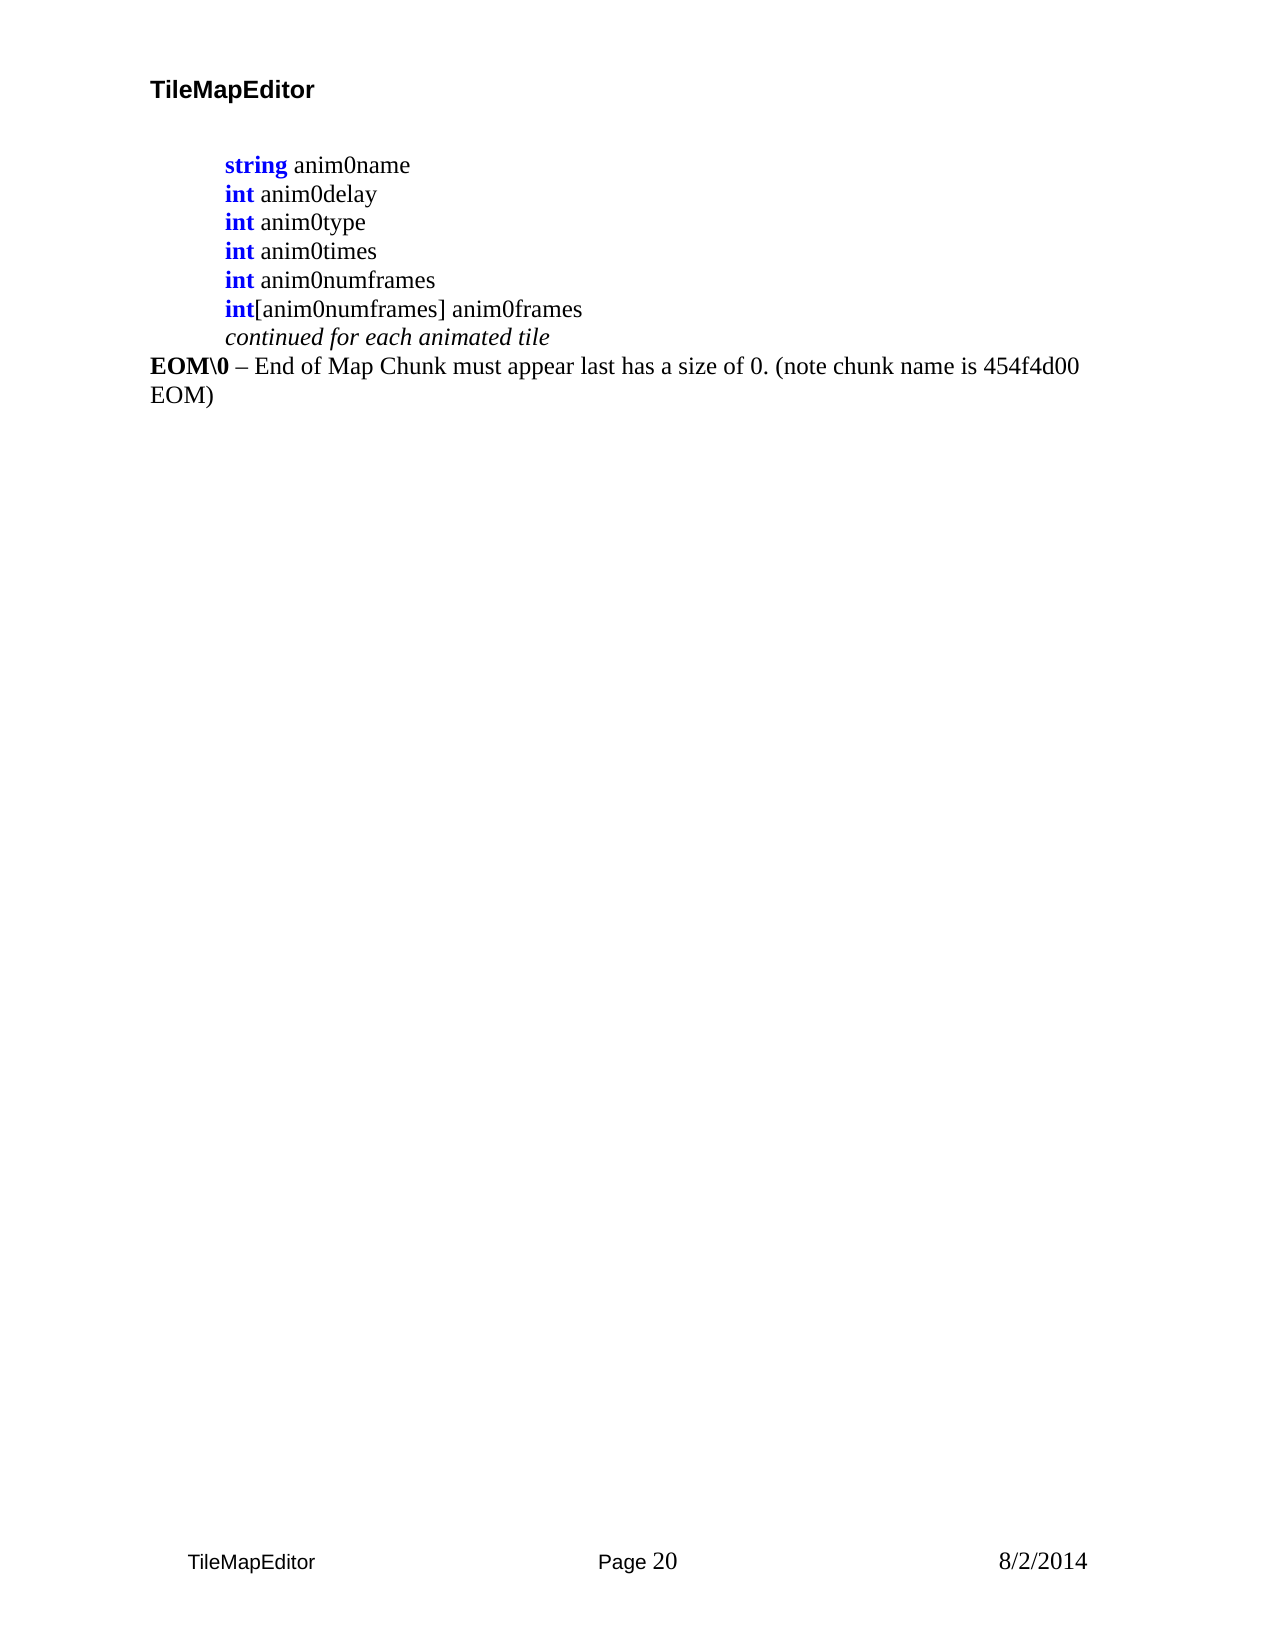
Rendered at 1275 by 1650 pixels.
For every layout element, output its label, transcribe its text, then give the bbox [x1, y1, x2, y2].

text continued for each animated tile [150, 322, 1125, 351]
text int anim0type [150, 207, 1125, 236]
text EOM\0 – End of Map Chunk must appear last has a size of 0. (note chunk name is 454f4d00 EOM) [150, 351, 1125, 409]
text string anim0name [150, 150, 1125, 179]
text int anim0numframes [150, 265, 1125, 294]
text int anim0delay [150, 179, 1125, 207]
text int[anim0numframes] anim0frames [150, 294, 1125, 322]
text int anim0times [150, 236, 1125, 265]
